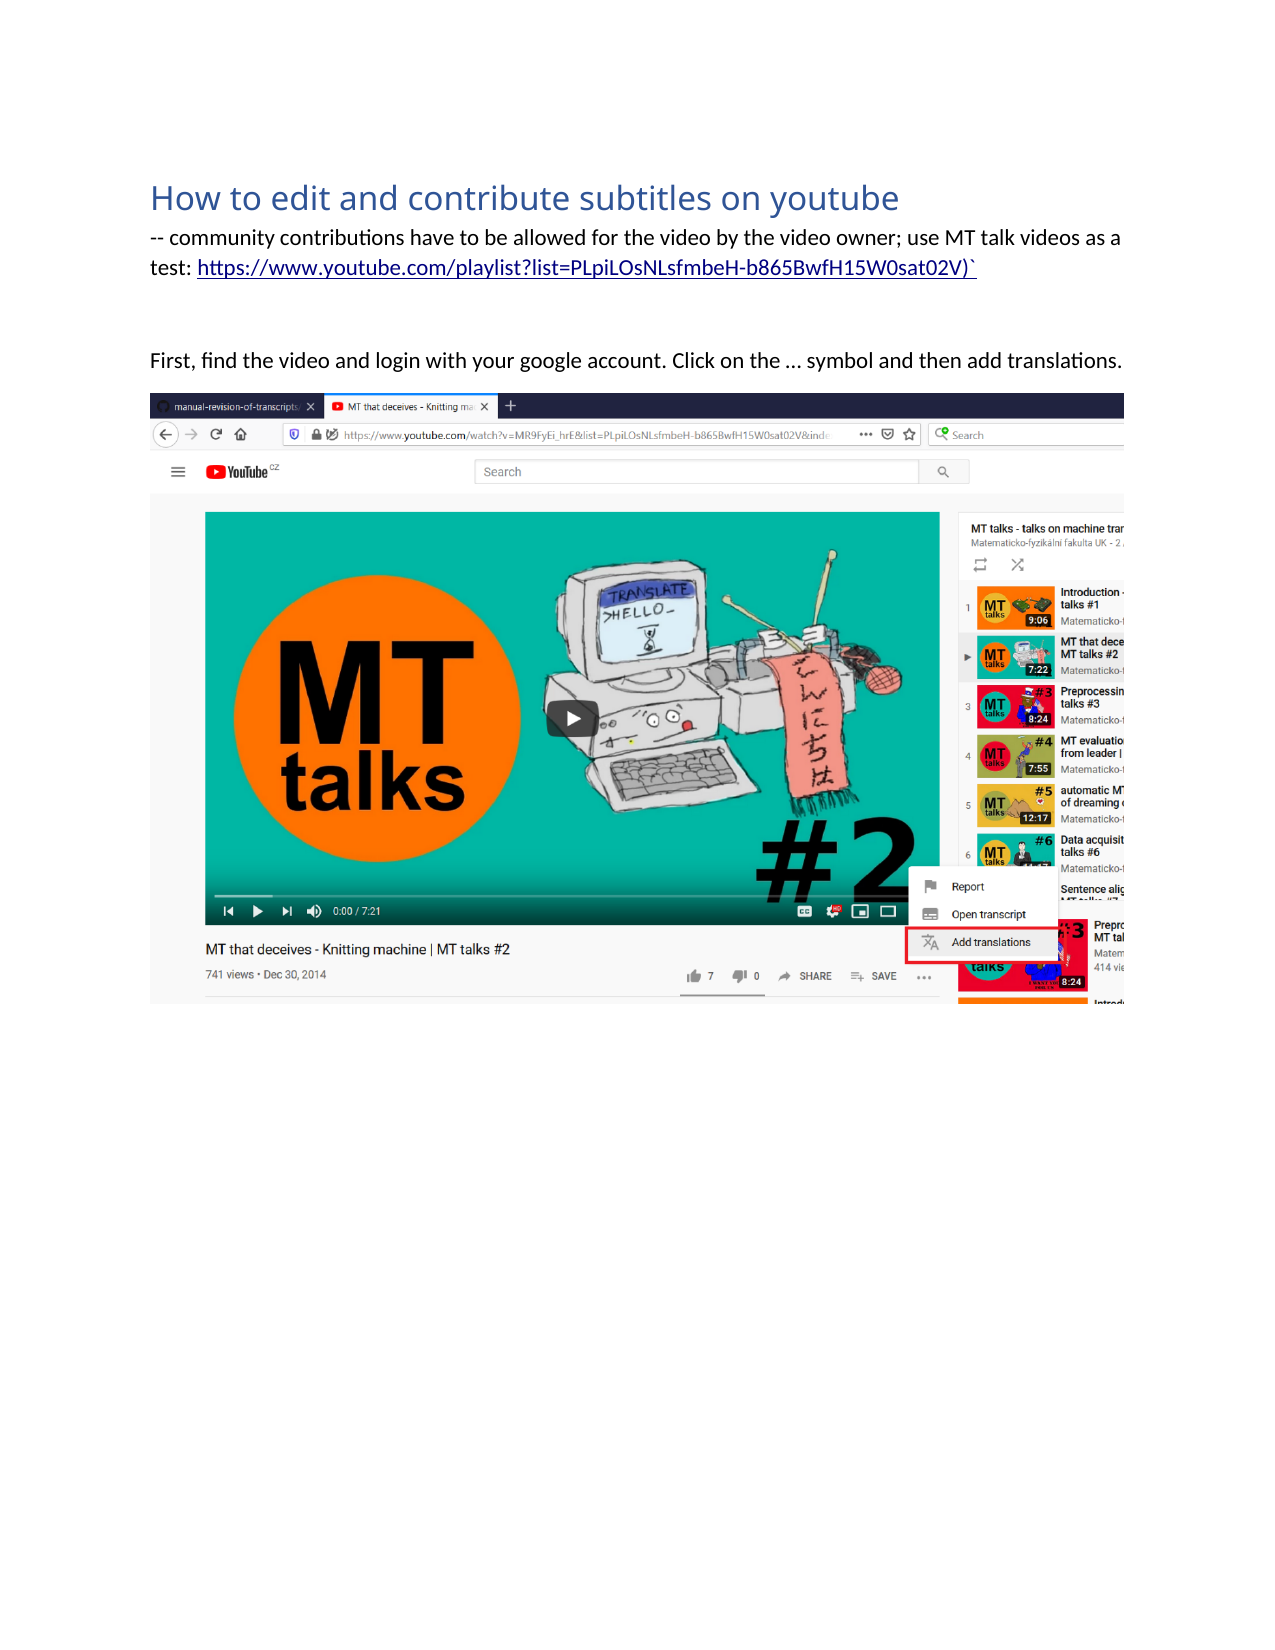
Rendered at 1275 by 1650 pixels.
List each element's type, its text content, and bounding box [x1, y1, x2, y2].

text -- community contributions have to be allowed for the video by the video owner; use MT talk videos as a test: https://www.youtube.com/playlist?list=PLpiLOsNLsfmbeH-b865BwfH15W0sat02V)` [150, 223, 1125, 281]
subtitle How to edit and contribute subtitles on youtube [150, 175, 1125, 220]
text First, find the video and login with your google account. Click on the … symbol and then add translations. [150, 347, 1125, 374]
